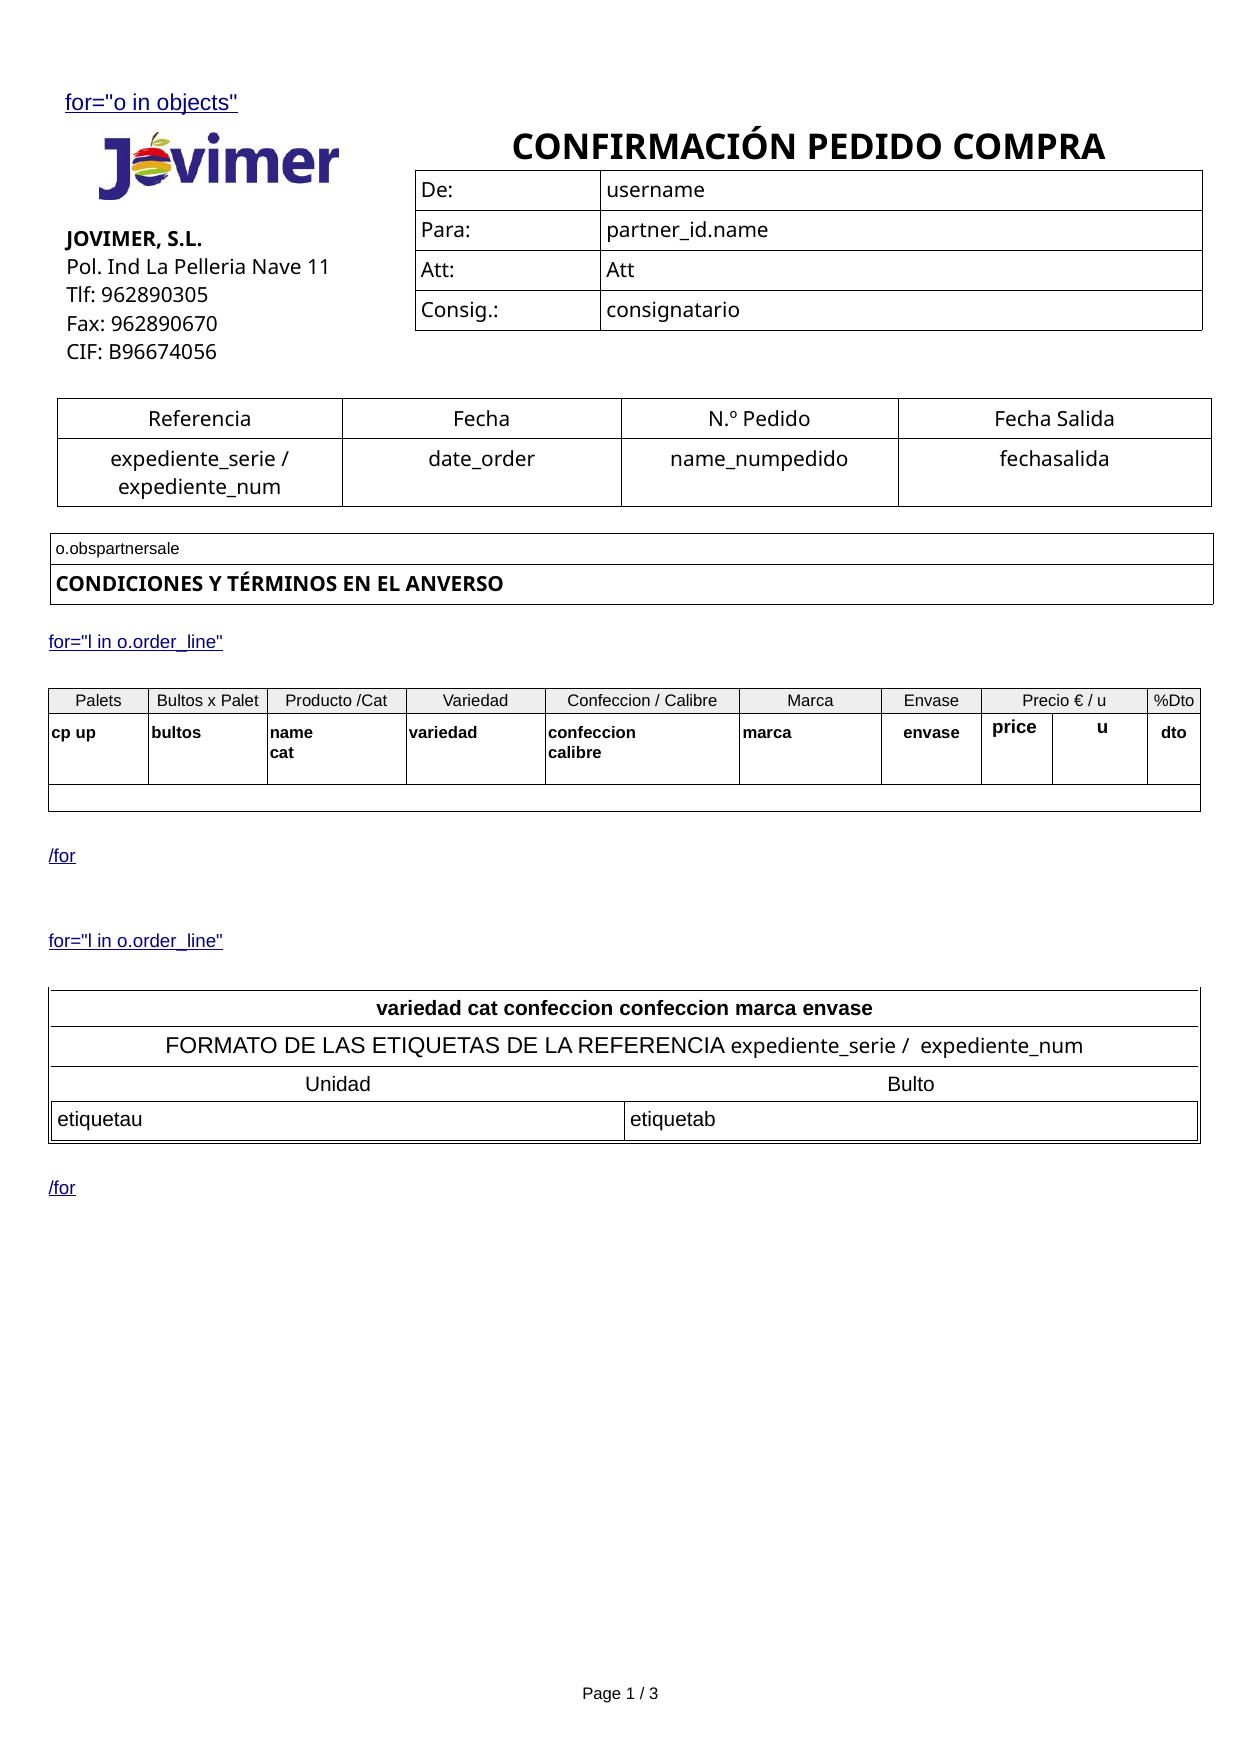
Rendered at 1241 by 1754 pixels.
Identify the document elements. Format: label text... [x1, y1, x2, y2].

table_header Referencia [58, 399, 342, 438]
table_header Precio € / u [982, 689, 1147, 713]
table_cell confeccion calibre [546, 714, 739, 784]
table_cell [43, 958, 1212, 1171]
table_header Bultos x Palet [149, 689, 267, 713]
table_cell cp up [49, 714, 148, 784]
table_cell Consig.: [416, 291, 600, 329]
table_header Producto /Cat [268, 689, 406, 713]
table_cell name_numpedido [622, 439, 898, 506]
table_cell etiquetab [625, 1102, 1197, 1140]
table_cell marca [740, 714, 881, 784]
table_cell /for [43, 1171, 1212, 1204]
table_cell consignatario [601, 291, 1202, 329]
table_cell envase [882, 714, 981, 784]
table_header o.obspartnersale [51, 534, 1213, 563]
text for="o in objects" [65, 89, 1175, 116]
table_cell /for [43, 839, 1212, 872]
table_header [49, 987, 1200, 1143]
table_header Variedad [407, 689, 545, 713]
table_cell etiquetau [52, 1102, 624, 1140]
table_cell Unidad [51, 1067, 624, 1101]
table_cell price [982, 714, 1052, 784]
table_cell u [1053, 714, 1147, 784]
table_header CONFIRMACIÓN PEDIDO COMPRA [409, 116, 1208, 372]
table_cell [48, 812, 1200, 833]
table_cell fechasalida [899, 439, 1211, 506]
table_header Confeccion / Calibre [546, 689, 739, 713]
table_cell Bulto [624, 1067, 1197, 1101]
table_cell dto [1148, 714, 1200, 784]
table_header for="l in o.order_line" [43, 625, 1212, 658]
table_header Marca [740, 689, 881, 713]
table_cell FORMATO DE LAS ETIQUETAS DE LA REFERENCIA expediente_serie / expediente_num [51, 1027, 1197, 1066]
table_header Envase [882, 689, 981, 713]
picture [99, 132, 339, 200]
table_cell [49, 785, 1200, 811]
table_header JOVIMER, S.L. Pol. Ind La Pelleria Nave 11 Tlf: 962890305 Fax: 962890670 CIF: B96674056 [60, 116, 409, 372]
table_cell Para: [416, 211, 600, 249]
table_cell name cat [268, 714, 406, 784]
table_cell [48, 1144, 1200, 1165]
table_cell Att: [416, 251, 600, 289]
table_header username [601, 171, 1202, 209]
table_cell variedad [407, 714, 545, 784]
table_header Fecha [343, 399, 621, 438]
table_cell expediente_serie / expediente_num [58, 439, 342, 506]
table_cell Att [601, 251, 1202, 289]
table_cell partner_id.name [601, 211, 1202, 249]
table_header Palets [49, 689, 148, 713]
table_header %Dto [1148, 689, 1200, 713]
table_cell [43, 658, 1212, 839]
table_header N.º Pedido [622, 399, 898, 438]
table_header Fecha Salida [899, 399, 1211, 438]
table_cell date_order [343, 439, 621, 506]
table_header De: [416, 171, 600, 209]
table_cell CONDICIONES Y TÉRMINOS EN EL ANVERSO [51, 565, 1213, 603]
table_header variedad cat confeccion confeccion marca envase [51, 991, 1197, 1026]
table_cell bultos [149, 714, 267, 784]
table_header for="l in o.order_line" [43, 924, 1212, 957]
